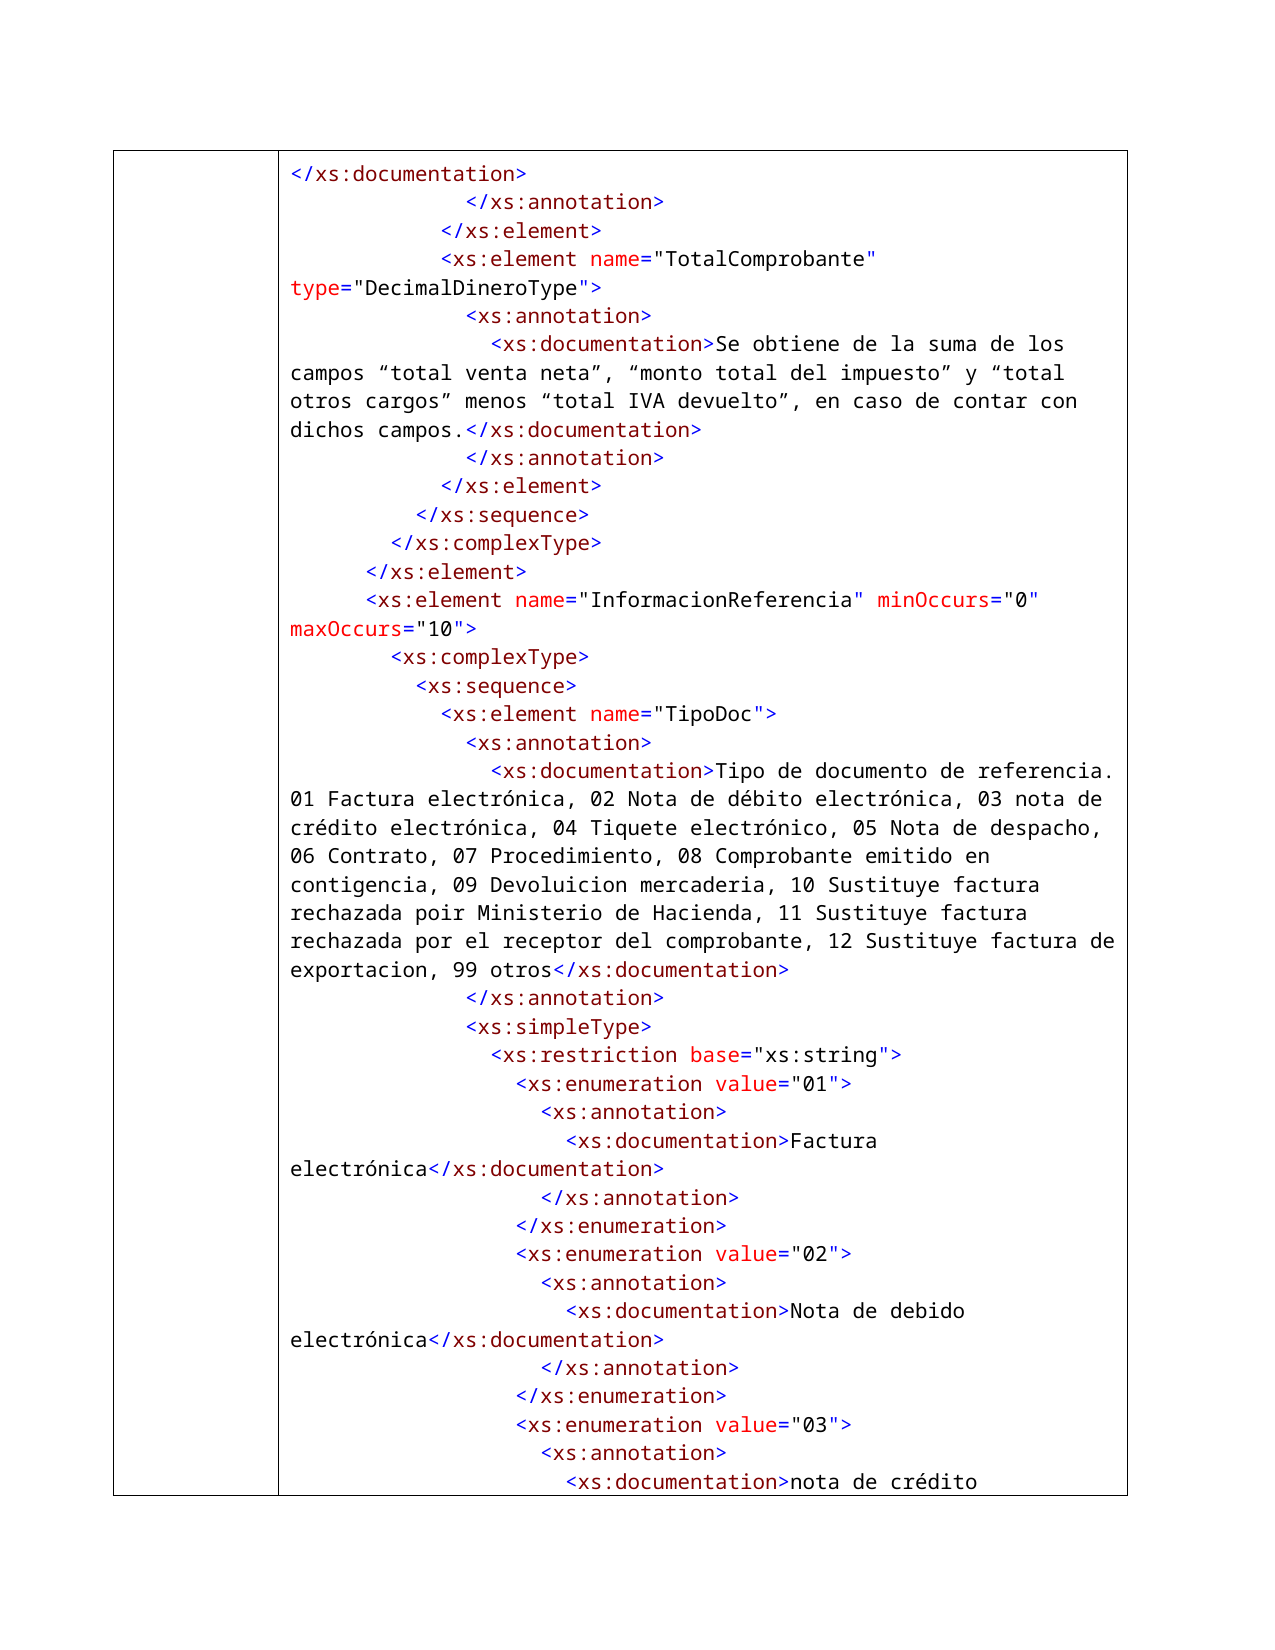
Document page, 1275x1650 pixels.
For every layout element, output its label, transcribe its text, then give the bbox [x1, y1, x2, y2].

table_cell </xs:documentation> </xs:annotation> </xs:element> <xs:element name="TotalComprobante" type="DecimalDineroType"> <xs:annotation> <xs:documentation>Se obtiene de la suma de los campos “total venta neta”, “monto total del impuesto” y “total otros cargos” menos “total IVA devuelto”, en caso de contar con dichos campos.</xs:documentation> </xs:annotation> </xs:element> </xs:sequence> </xs:complexType> </xs:element> <xs:element name="InformacionReferencia" minOccurs="0" maxOccurs="10"> <xs:complexType> <xs:sequence> <xs:element name="TipoDoc"> <xs:annotation> <xs:documentation>Tipo de documento de referencia. 01 Factura electrónica, 02 Nota de débito electrónica, 03 nota de crédito electrónica, 04 Tiquete electrónico, 05 Nota de despacho, 06 Contrato, 07 Procedimiento, 08 Comprobante emitido en contigencia, 09 Devoluicion mercaderia, 10 Sustituye factura rechazada poir Ministerio de Hacienda, 11 Sustituye factura rechazada por el receptor del comprobante, 12 Sustituye factura de exportacion, 99 otros</xs:documentation> </xs:annotation> <xs:simpleType> <xs:restriction base="xs:string"> <xs:enumeration value="01"> <xs:annotation> <xs:documentation>Factura electrónica</xs:documentation> </xs:annotation> </xs:enumeration> <xs:enumeration value="02"> <xs:annotation> <xs:documentation>Nota de debido electrónica</xs:documentation> </xs:annotation> </xs:enumeration> <xs:enumeration value="03"> <xs:annotation> <xs:documentation>nota de crédito [279, 151, 1127, 1495]
table_cell [114, 151, 278, 1495]
